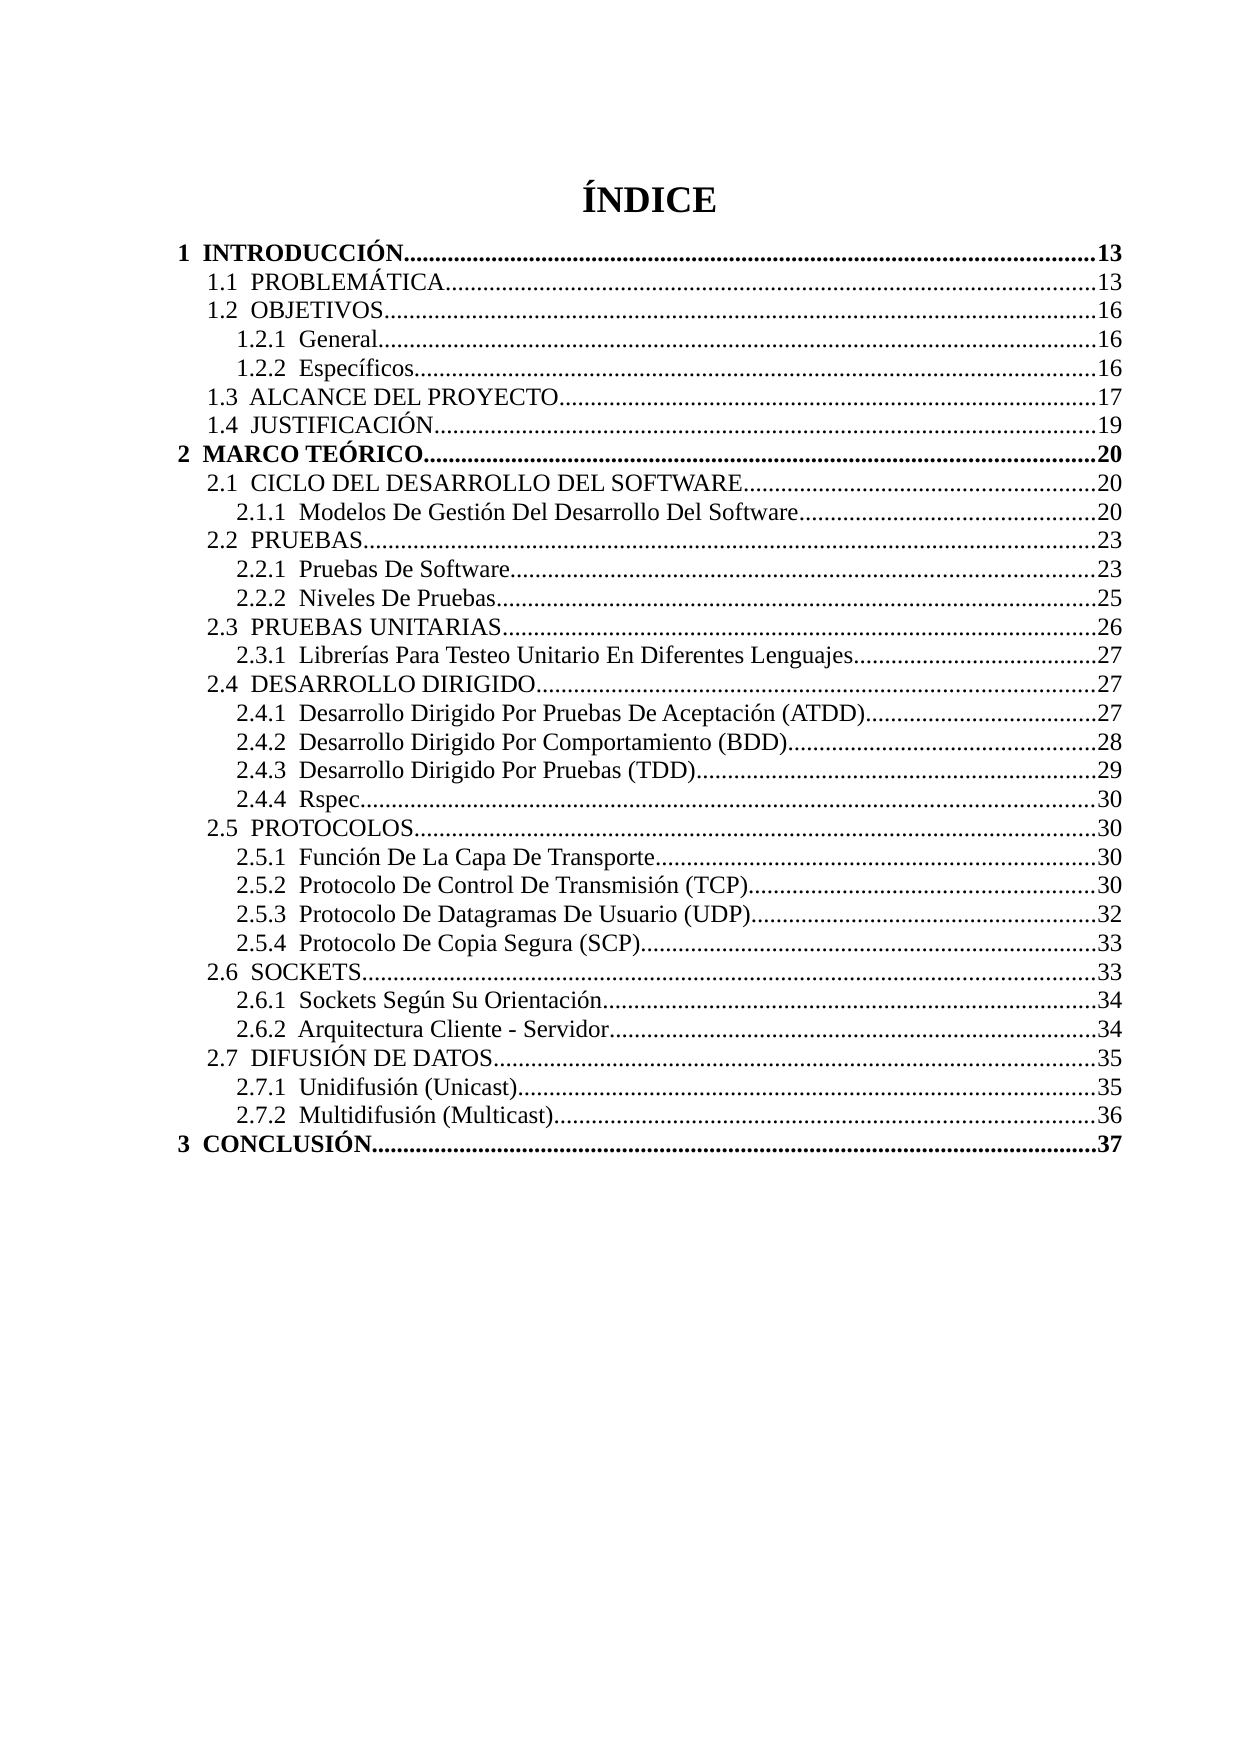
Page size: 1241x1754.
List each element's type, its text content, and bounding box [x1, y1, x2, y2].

text 2.6.1 Sockets según su orientación 34 [236, 986, 1122, 1014]
text 2.4.2 Desarrollo dirigido por comportamiento (BDD) 28 [236, 727, 1122, 756]
text 2.5.1 Función de la capa de transporte 30 [236, 842, 1122, 871]
text 2.2.2 Niveles de Pruebas 25 [236, 583, 1122, 612]
text 2.7.1 Unidifusión (Unicast) 35 [236, 1072, 1122, 1101]
text Índice [177, 177, 1122, 220]
text 2.3 Pruebas Unitarias 26 [207, 612, 1122, 641]
text 1.1 PROBLEMÁTICA 13 [207, 267, 1122, 296]
text 2.5.4 Protocolo de copia segura (SCP) 33 [236, 928, 1122, 957]
text 2.3.1 Librerías para Testeo Unitario en Diferentes Lenguajes 27 [236, 641, 1122, 669]
text 2.5.3 Protocolo de datagramas de usuario (UDP) 32 [236, 899, 1122, 928]
text 2.1 CICLO DEL DESARROLLO DEL SOFTWARE 20 [207, 468, 1122, 497]
text 2.5.2 protocolo de control de transmisión (TCP) 30 [236, 871, 1122, 899]
text 2.4.3 Desarrollo dirigido por pruebas (TDD) 29 [236, 756, 1122, 784]
text 3 Conclusión 37 [177, 1129, 1122, 1158]
text 2.7.2 Multidifusión (Multicast) 36 [236, 1101, 1122, 1129]
text 1.4 Justificación 19 [207, 411, 1122, 439]
text 2.4.1 Desarrollo dirigido por pruebas de aceptación (ATDD) 27 [236, 698, 1122, 727]
text 2 MARCO TEÓRICO 20 [177, 439, 1122, 468]
text 2.2.1 Pruebas de Software 23 [236, 554, 1122, 583]
text 2.6.2 Arquitectura cliente - servidor 34 [236, 1014, 1122, 1043]
text 2.4.4 Rspec 30 [236, 784, 1122, 813]
text 2.1.1 Modelos de gestión del desarrollo del Software 20 [236, 497, 1122, 526]
text 1.2.1 General 16 [236, 324, 1122, 353]
text 2.5 Protocolos 30 [207, 813, 1122, 842]
text 2.6 SOCkets 33 [207, 957, 1122, 986]
text 2.4 Desarrollo dirigido 27 [207, 669, 1122, 698]
text 1 INTRODUCCIÓN 13 [177, 238, 1122, 267]
text 1.2 OBJETIVOS 16 [207, 296, 1122, 324]
text 2.2 Pruebas 23 [207, 526, 1122, 554]
text 2.7 DIFUSIÓN DE DATOS 35 [207, 1043, 1122, 1072]
text 1.3 Alcance del Proyecto 17 [207, 382, 1122, 411]
text 1.2.2 Específicos 16 [236, 353, 1122, 382]
